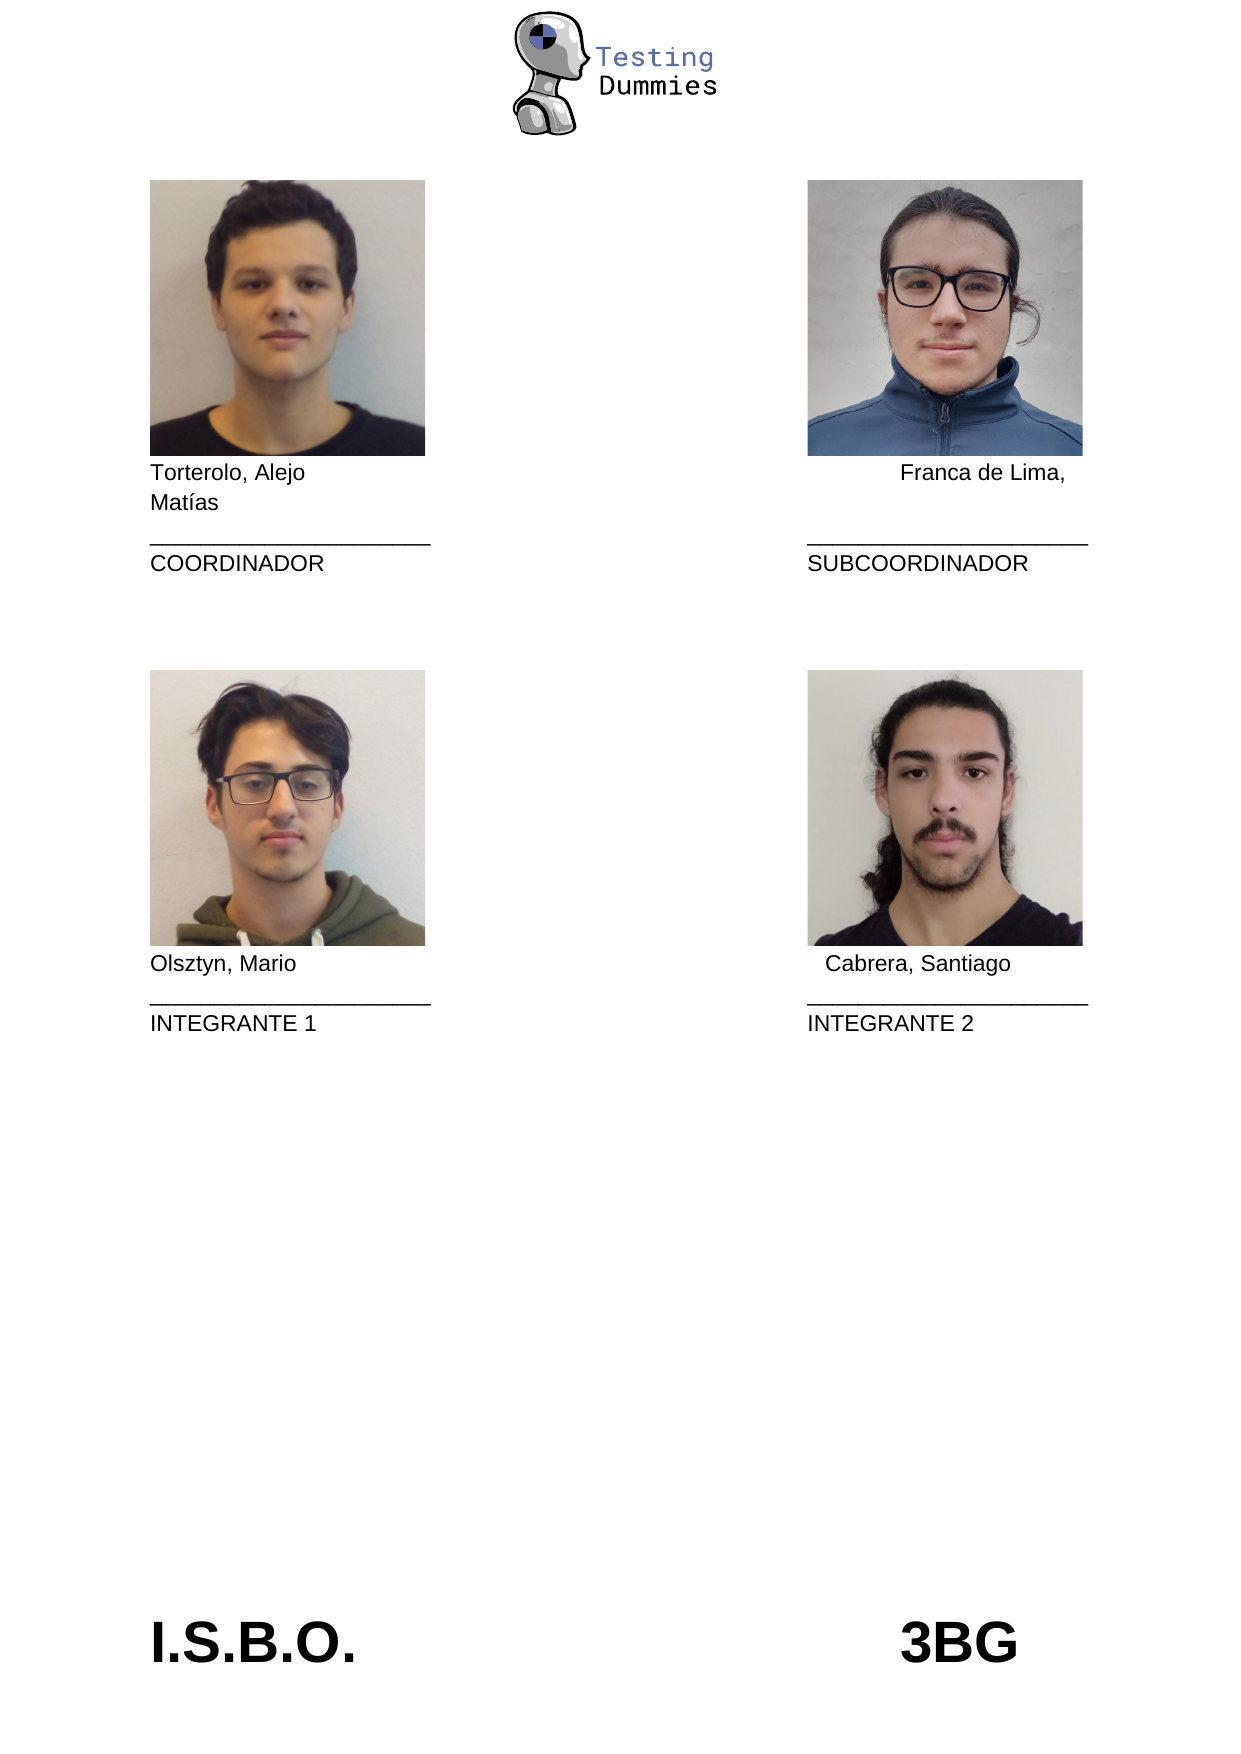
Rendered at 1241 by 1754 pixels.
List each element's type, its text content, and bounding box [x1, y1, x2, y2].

text INTEGRANTE 1 INTEGRANTE 2 [150, 1010, 1090, 1036]
text ______________________ ______________________ [150, 519, 1090, 546]
text Torterolo, Alejo Franca de Lima, Matías [150, 459, 1090, 516]
text ______________________ ______________________ [150, 980, 1090, 1006]
picture [807, 180, 1083, 456]
text Olsztyn, Mario Cabrera, Santiago [150, 949, 1090, 976]
text COORDINADOR SUBCOORDINADOR [150, 550, 1090, 576]
picture [150, 670, 426, 946]
picture [150, 180, 426, 456]
picture [807, 670, 1083, 946]
